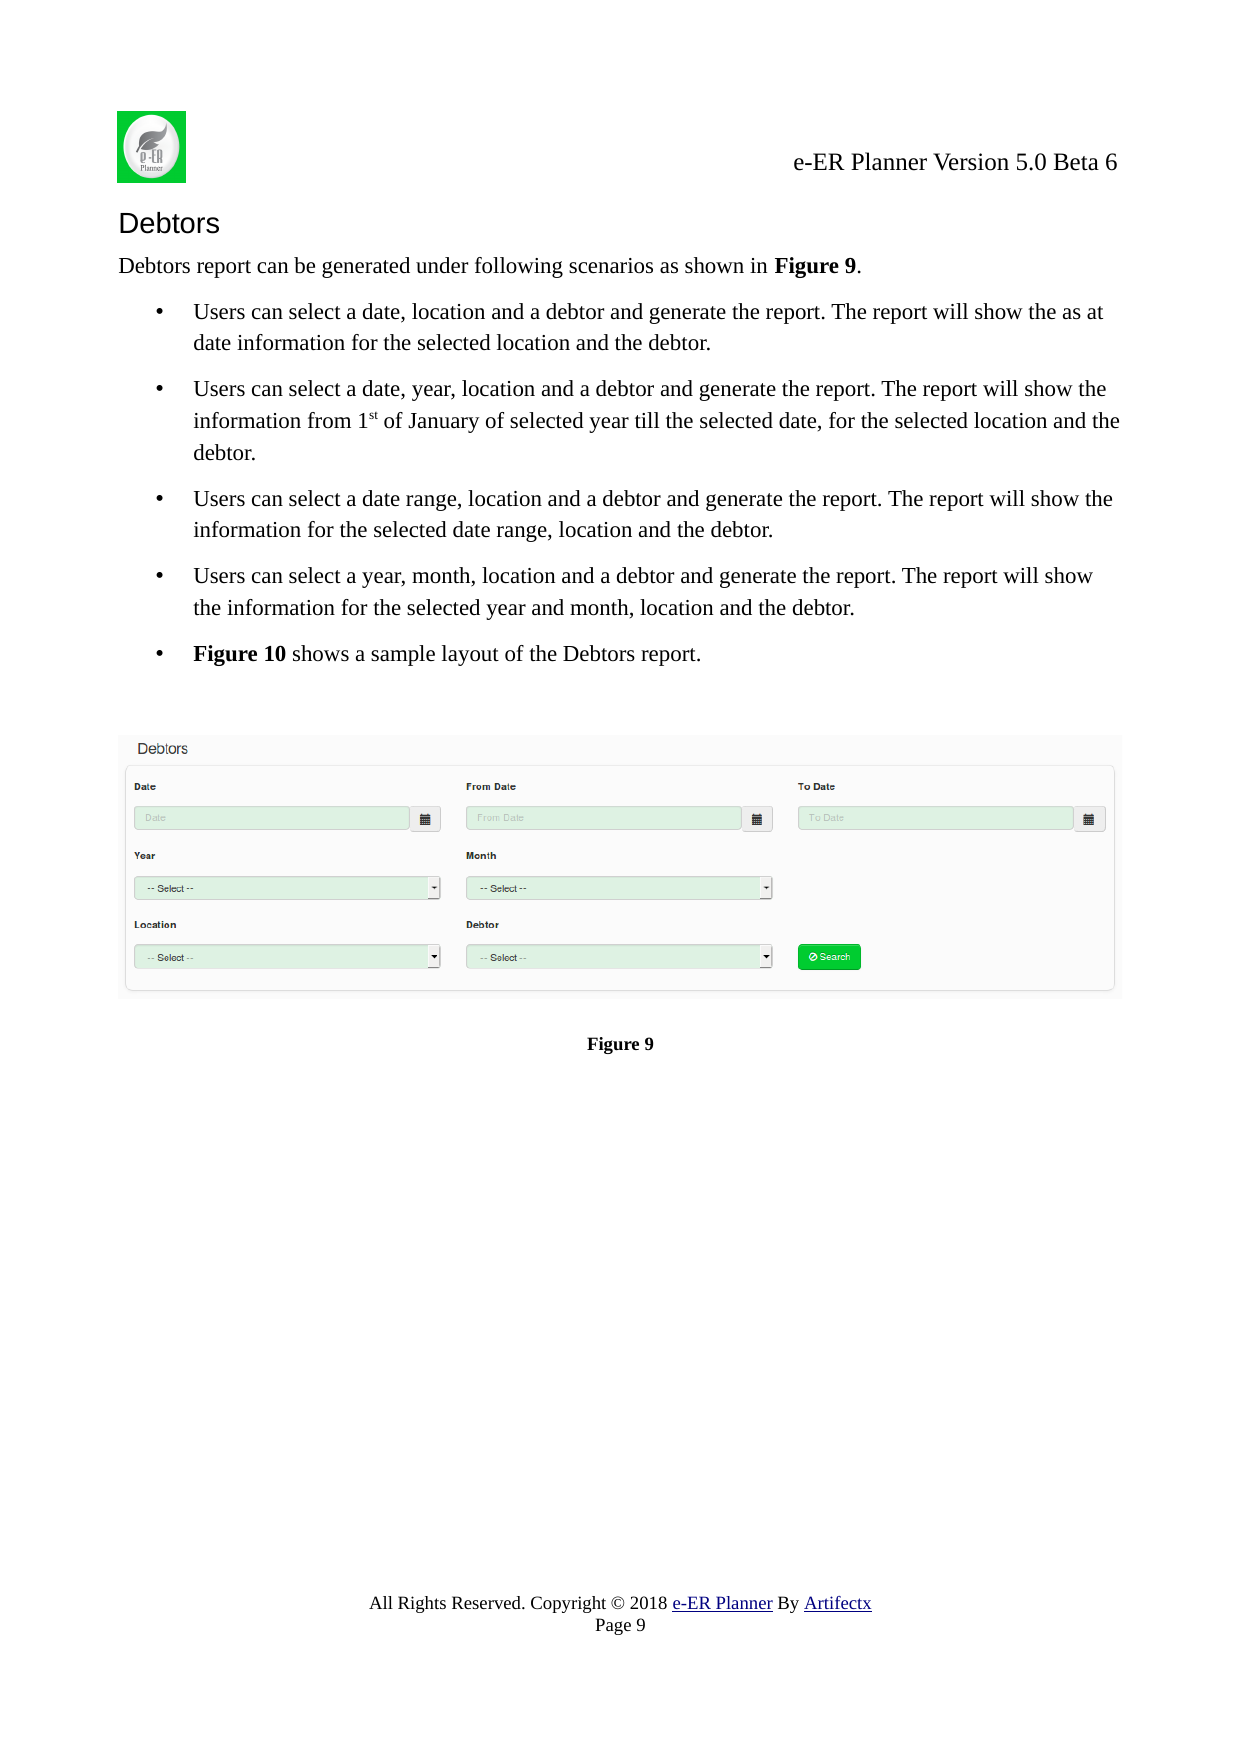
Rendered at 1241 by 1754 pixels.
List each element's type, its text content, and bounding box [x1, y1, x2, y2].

text Debtors report can be generated under following scenarios as shown in Figure 9. [118, 252, 1122, 278]
subtitle Debtors [118, 206, 1122, 239]
list Users can select a date, year, location and a debtor and generate the report. The report will show the information from 1st of January of selected year till the selected date, for the selected location and the debtor. [156, 376, 1122, 465]
picture [117, 111, 186, 183]
list Users can select a year, month, location and a debtor and generate the report. The report will show the information for the selected year and month, location and the debtor. [156, 562, 1122, 620]
picture [118, 735, 1123, 999]
text Figure 9 [118, 1033, 1122, 1054]
list Users can select a date, location and a debtor and generate the report. The report will show the as at date information for the selected location and the debtor. [156, 298, 1122, 356]
list Figure 10 shows a sample layout of the Debtors report. [156, 640, 1122, 667]
list Users can select a date range, location and a debtor and generate the report. The report will show the information for the selected date range, location and the debtor. [156, 485, 1122, 543]
